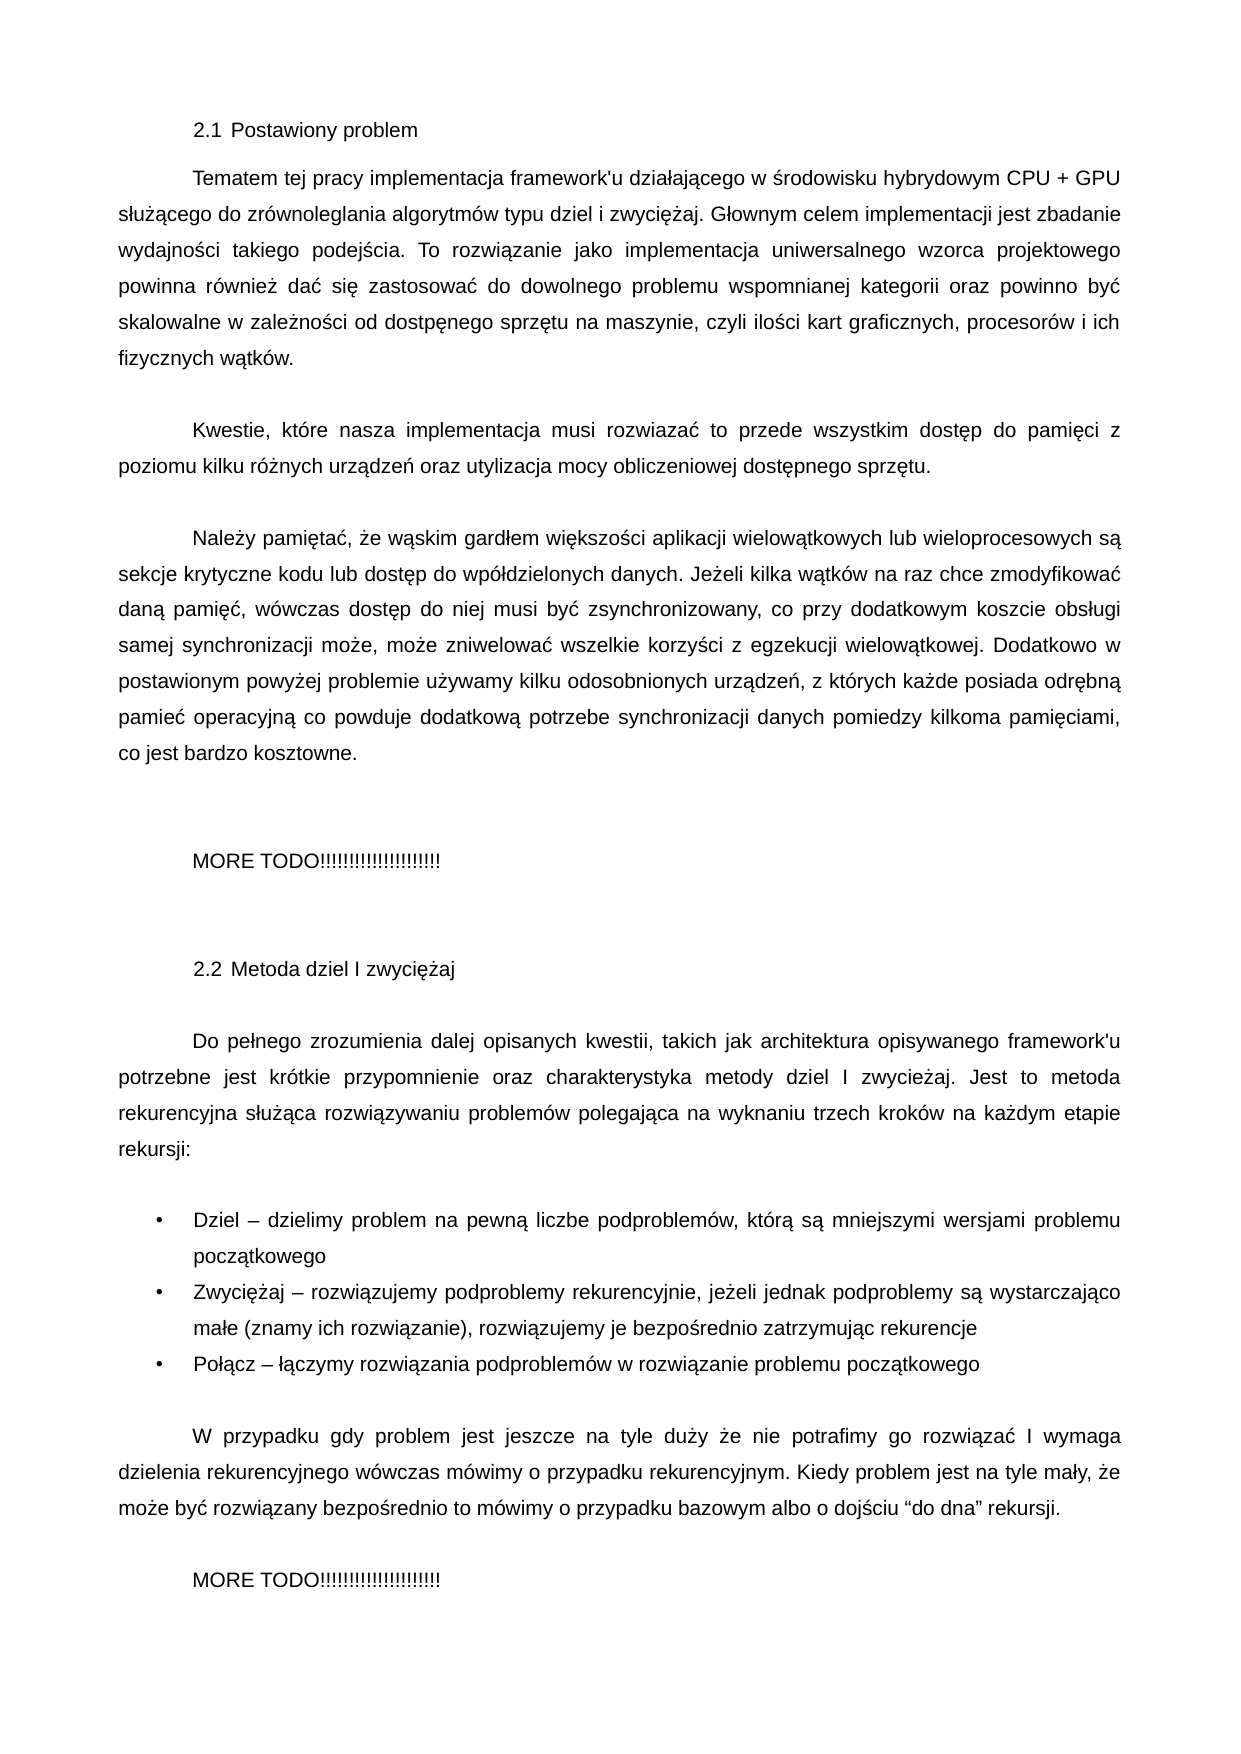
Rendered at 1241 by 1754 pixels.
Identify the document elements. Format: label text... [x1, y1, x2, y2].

list Połącz – łączymy rozwiązania podproblemów w rozwiązanie problemu początkowego [156, 1352, 1122, 1376]
text Tematem tej pracy implementacja framework'u działającego w środowisku hybrydowym CPU + GPU służącego do zrównoleglania algorytmów typu dziel i zwyciężaj. Głownym celem implementacji jest zbadanie wydajności takiego podejścia. To rozwiązanie jako implementacja uniwersalnego wzorca projektowego powinna również dać się zastosować do dowolnego problemu wspomnianej kategorii oraz powinno być skalowalne w zależności od dostpęnego sprzętu na maszynie, czyli ilości kart graficznych, procesorów i ich fizycznych wątków. [118, 166, 1122, 370]
text W przypadku gdy problem jest jeszcze na tyle duży że nie potrafimy go rozwiązać I wymaga dzielenia rekurencyjnego wówczas mówimy o przypadku rekurencyjnym. Kiedy problem jest na tyle mały, że może być rozwiązany bezpośrednio to mówimy o przypadku bazowym albo o dojściu “do dna” rekursji. [118, 1424, 1122, 1520]
text Do pełnego zrozumienia dalej opisanych kwestii, takich jak architektura opisywanego framework'u potrzebne jest krótkie przypomnienie oraz charakterystyka metody dziel I zwycieżaj. Jest to metoda rekurencyjna służąca rozwiązywaniu problemów polegająca na wyknaniu trzech kroków na każdym etapie rekursji: [118, 1028, 1122, 1160]
list Metoda dziel I zwyciężaj [193, 957, 1122, 981]
text Kwestie, które nasza implementacja musi rozwiazać to przede wszystkim dostęp do pamięci z poziomu kilku różnych urządzeń oraz utylizacja mocy obliczeniowej dostępnego sprzętu. [118, 418, 1122, 477]
text MORE TODO!!!!!!!!!!!!!!!!!!!!! [118, 849, 1122, 873]
list Zwyciężaj – rozwiązujemy podproblemy rekurencyjnie, jeżeli jednak podproblemy są wystarczająco małe (znamy ich rozwiązanie), rozwiązujemy je bezpośrednio zatrzymując rekurencje [156, 1280, 1122, 1340]
list Dziel – dzielimy problem na pewną liczbe podproblemów, którą są mniejszymi wersjami problemu początkowego [156, 1208, 1122, 1268]
text Należy pamiętać, że wąskim gardłem większości aplikacji wielowątkowych lub wieloprocesowych są sekcje krytyczne kodu lub dostęp do wpółdzielonych danych. Jeżeli kilka wątków na raz chce zmodyfikować daną pamięć, wówczas dostęp do niej musi być zsynchronizowany, co przy dodatkowym koszcie obsługi samej synchronizacji może, może zniwelować wszelkie korzyści z egzekucji wielowątkowej. Dodatkowo w postawionym powyżej problemie używamy kilku odosobnionych urządzeń, z których każde posiada odrębną pamieć operacyjną co powduje dodatkową potrzebe synchronizacji danych pomiedzy kilkoma pamięciami, co jest bardzo kosztowne. [118, 525, 1122, 765]
list Postawiony problem [193, 118, 1122, 142]
text MORE TODO!!!!!!!!!!!!!!!!!!!!! [118, 1568, 1122, 1592]
